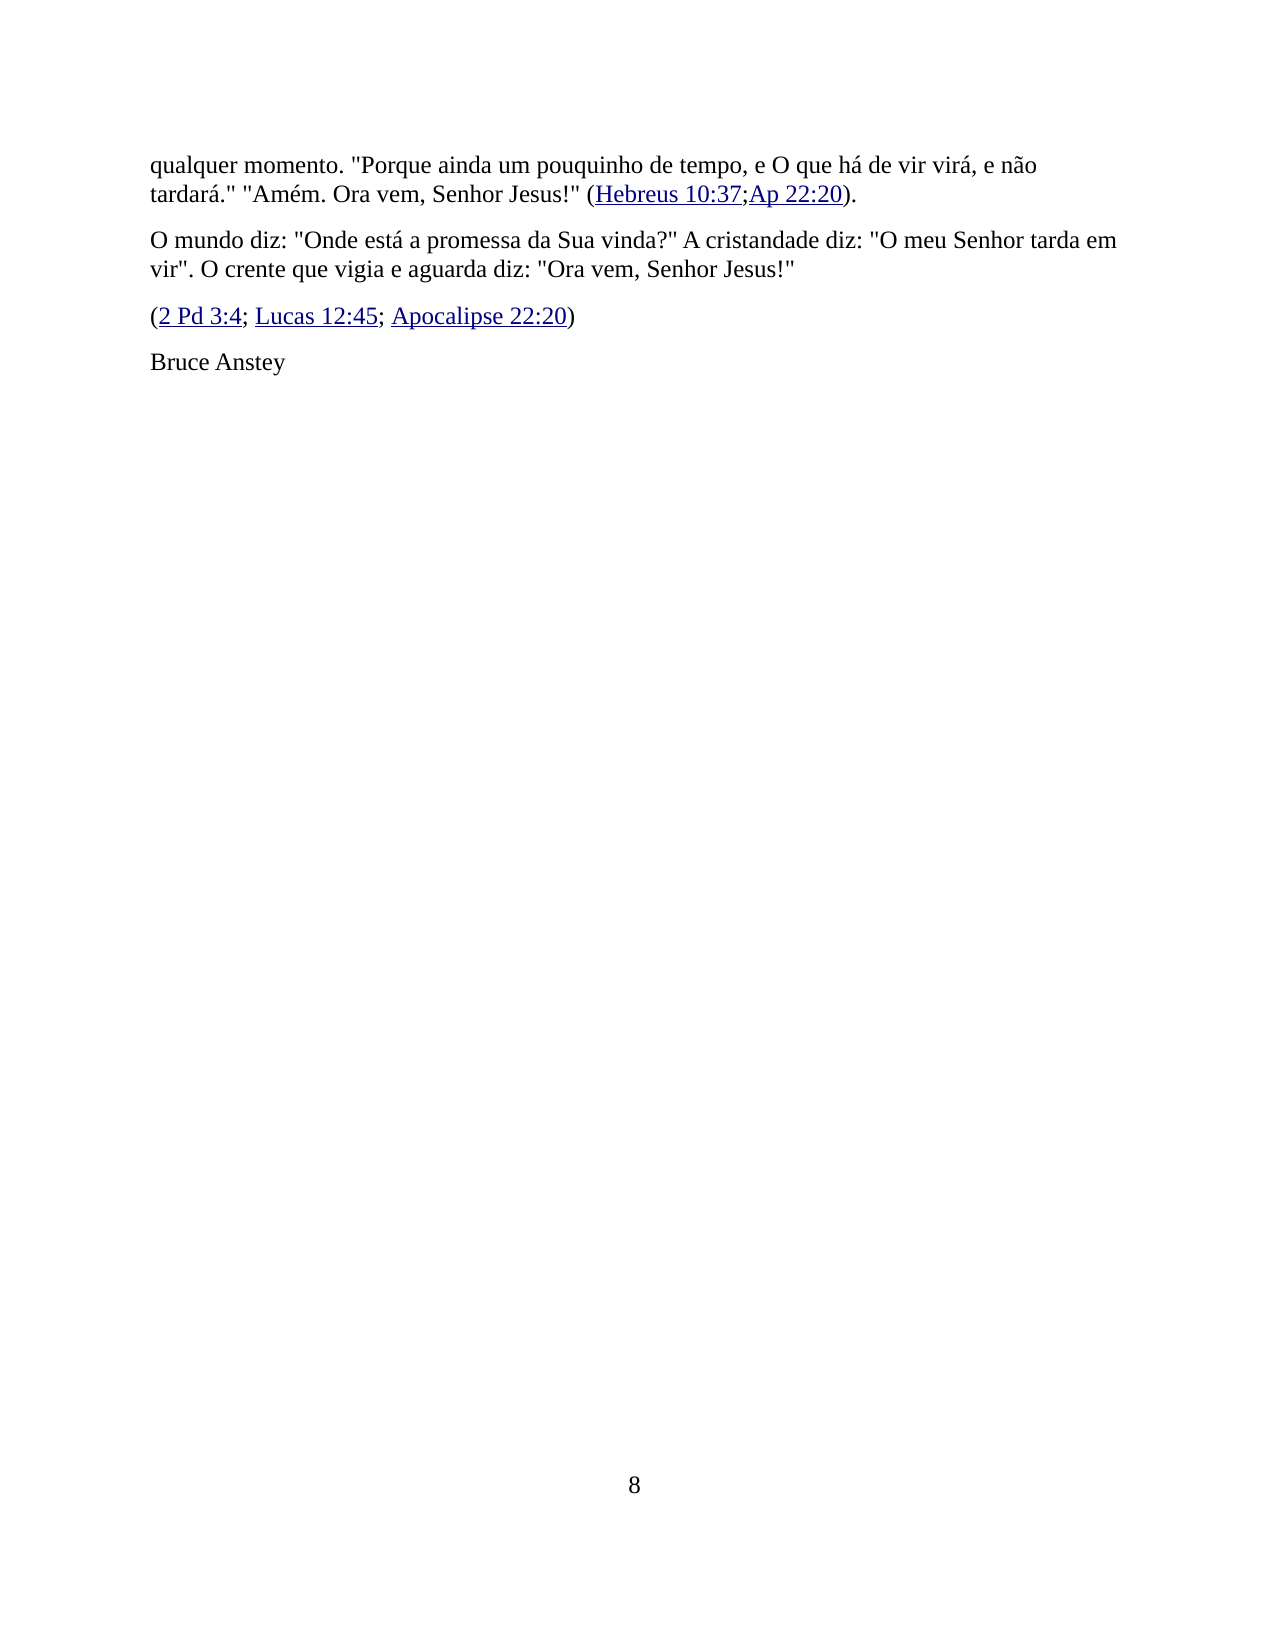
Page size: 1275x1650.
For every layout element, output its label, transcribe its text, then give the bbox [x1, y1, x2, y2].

text Bruce Anstey [150, 347, 1125, 376]
text qualquer momento. "Porque ainda um pouquinho de tempo, e O que há de vir virá, e não tardará." "Amém. Ora vem, Senhor Jesus!" (Hebreus 10:37;Ap 22:20). [150, 150, 1125, 207]
text (2 Pd 3:4; Lucas 12:45; Apocalipse 22:20) [150, 301, 1125, 329]
text O mundo diz: "Onde está a promessa da Sua vinda?" A cristandade diz: "O meu Senhor tarda em vir". O crente que vigia e aguarda diz: "Ora vem, Senhor Jesus!" [150, 225, 1125, 283]
